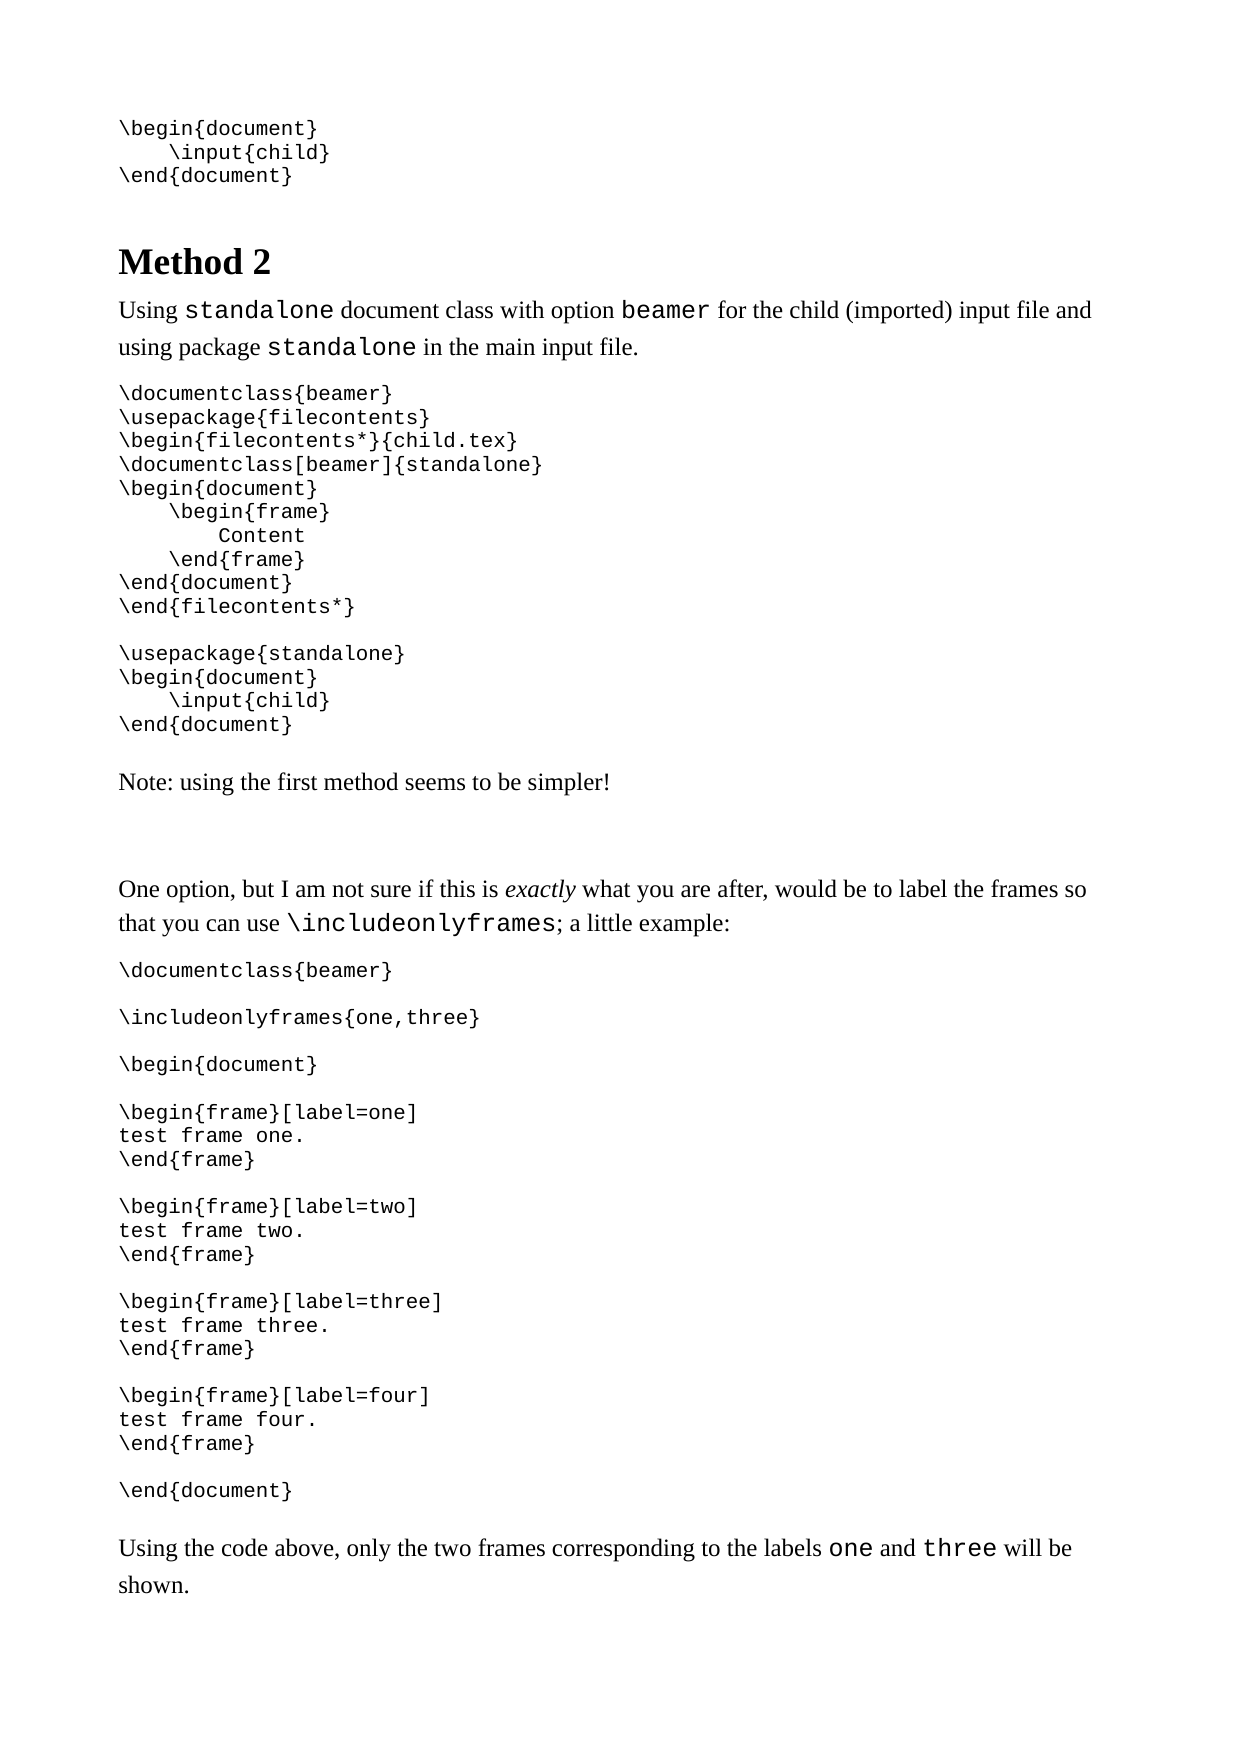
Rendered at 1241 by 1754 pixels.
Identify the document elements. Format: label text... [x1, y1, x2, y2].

text \begin{frame}[label=four] [118, 1386, 1122, 1409]
text \end{document} [118, 1480, 1122, 1504]
text test frame one. [118, 1125, 1122, 1149]
text \usepackage{filecontents} [118, 407, 1122, 430]
text Note: using the first method seems to be simpler! [118, 767, 1122, 796]
text \end{frame} [118, 549, 1122, 572]
text \end{frame} [118, 1433, 1122, 1456]
text \end{filecontents*} [118, 596, 1122, 619]
text \end{document} [118, 572, 1122, 596]
text Using the code above, only the two frames corresponding to the labels one and three will be shown. [118, 1533, 1122, 1598]
text \end{frame} [118, 1338, 1122, 1362]
text \input{child} [118, 691, 1122, 714]
text Content [118, 525, 1122, 549]
text \end{document} [118, 714, 1122, 738]
text \documentclass[beamer]{standalone} [118, 454, 1122, 478]
text \end{frame} [118, 1244, 1122, 1267]
text \includeonlyframes{one,three} [118, 1007, 1122, 1031]
text \end{document} [118, 165, 1122, 189]
text \begin{document} [118, 118, 1122, 142]
text \input{child} [118, 142, 1122, 165]
text Using standalone document class with option beamer for the child (imported) input file and using package standalone in the main input file. [118, 295, 1122, 362]
text \begin{frame}[label=one] [118, 1102, 1122, 1125]
text \end{frame} [118, 1149, 1122, 1173]
text \usepackage{standalone} [118, 643, 1122, 667]
text \documentclass{beamer} [118, 960, 1122, 983]
text test frame four. [118, 1409, 1122, 1433]
text test frame two. [118, 1220, 1122, 1244]
text \documentclass{beamer} [118, 383, 1122, 407]
text \begin{document} [118, 1054, 1122, 1078]
text test frame three. [118, 1314, 1122, 1338]
text \begin{filecontents*}{child.tex} [118, 430, 1122, 454]
text \begin{frame}[label=two] [118, 1196, 1122, 1220]
text \begin{frame}[label=three] [118, 1291, 1122, 1314]
subtitle Method 2 [118, 239, 1122, 282]
text One option, but I am not sure if this is exactly what you are after, would be to label the frames so that you can use \includeonlyframes; a little example: [118, 874, 1122, 939]
text \begin{frame} [118, 501, 1122, 525]
text \begin{document} [118, 478, 1122, 501]
text \begin{document} [118, 667, 1122, 691]
